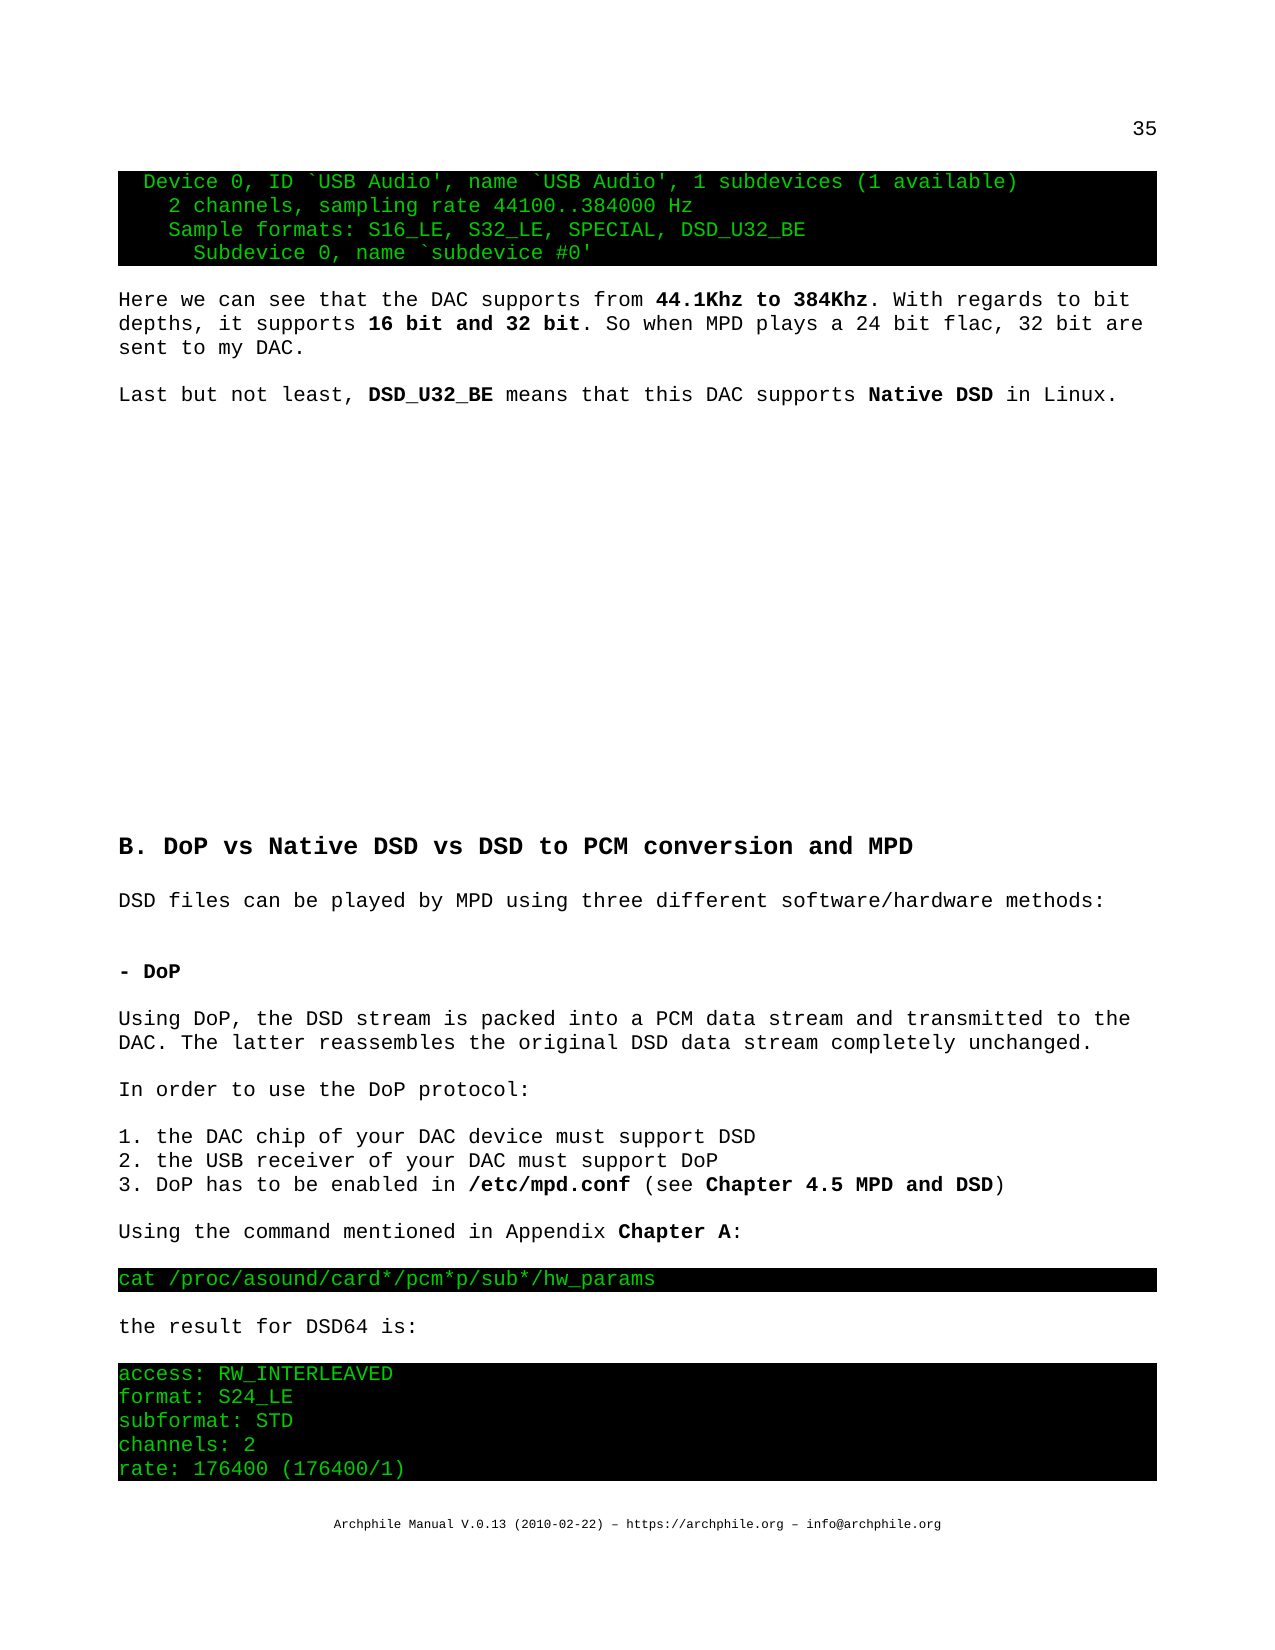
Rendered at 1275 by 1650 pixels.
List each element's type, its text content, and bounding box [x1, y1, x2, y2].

text DSD files can be played by MPD using three different software/hardware methods: [118, 890, 1157, 914]
text cat /proc/asound/card*/pcm*p/sub*/hw_params [118, 1268, 1157, 1292]
text Device 0, ID `USB Audio', name `USB Audio', 1 subdevices (1 available) [118, 171, 1157, 195]
text Subdevice 0, name `subdevice #0' [118, 242, 1157, 266]
text Here we can see that the DAC supports from 44.1Khz to 384Khz. With regards to bit depths, it supports 16 bit and 32 bit. So when MPD plays a 24 bit flac, 32 bit are sent to my DAC. [118, 289, 1157, 360]
text Last but not least, DSD_U32_BE means that this DAC supports Native DSD in Linux. [118, 384, 1157, 408]
text access: RW_INTERLEAVED [118, 1363, 1157, 1387]
text Sample formats: S16_LE, S32_LE, SPECIAL, DSD_U32_BE [118, 218, 1157, 242]
text the result for DSD64 is: [118, 1316, 1157, 1339]
text B. DoP vs Native DSD vs DSD to PCM conversion and MPD [118, 833, 1157, 862]
text 3. DoP has to be enabled in /etc/mpd.conf (see Chapter 4.5 MPD and DSD) [118, 1174, 1157, 1197]
text Using the command mentioned in Appendix Chapter A: [118, 1221, 1157, 1245]
text 2. the USB receiver of your DAC must support DoP [118, 1150, 1157, 1174]
text 1. the DAC chip of your DAC device must support DSD [118, 1126, 1157, 1150]
text 2 channels, sampling rate 44100..384000 Hz [118, 195, 1157, 218]
text rate: 176400 (176400/1) [118, 1457, 1157, 1481]
text channels: 2 [118, 1434, 1157, 1457]
text subformat: STD [118, 1410, 1157, 1434]
text Using DoP, the DSD stream is packed into a PCM data stream and transmitted to the DAC. The latter reassembles the original DSD data stream completely unchanged. [118, 1008, 1157, 1056]
text format: S24_LE [118, 1387, 1157, 1410]
text In order to use the DoP protocol: [118, 1079, 1157, 1103]
text - DoP [118, 961, 1157, 984]
